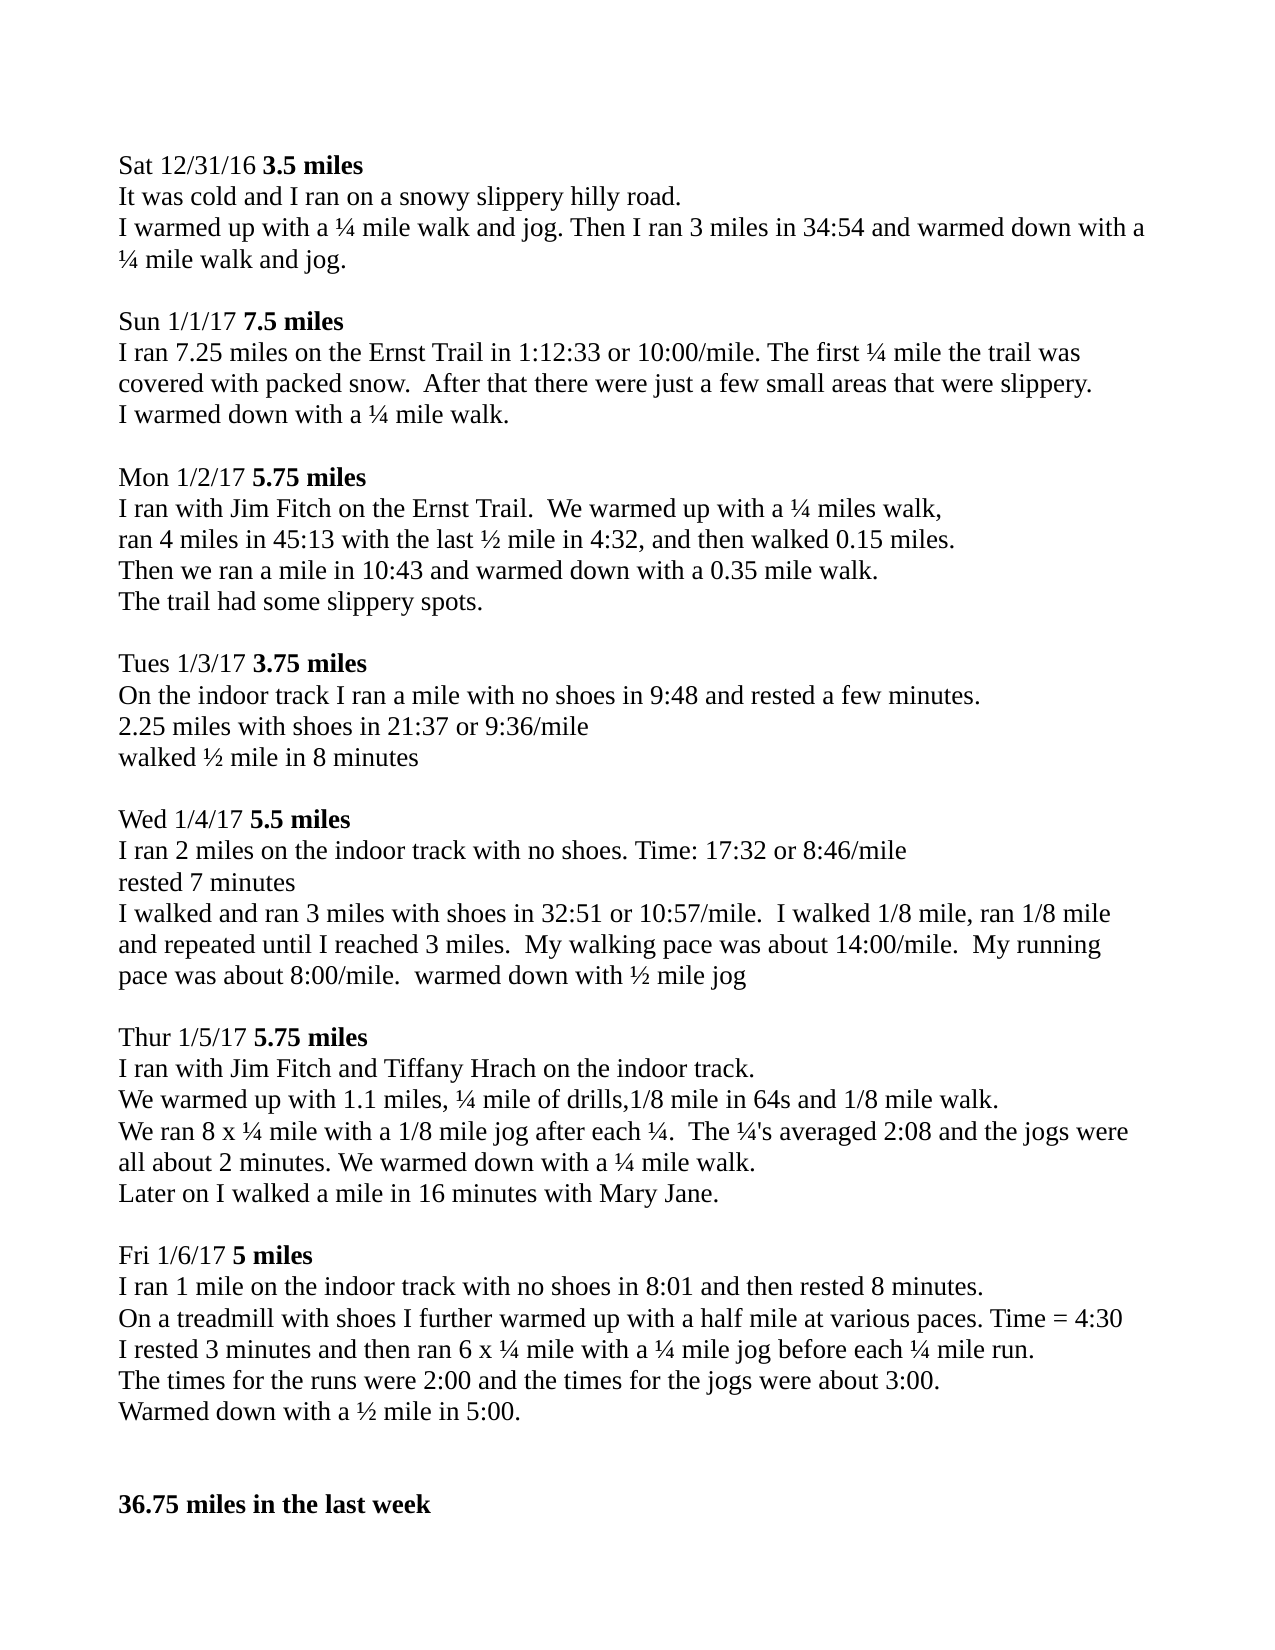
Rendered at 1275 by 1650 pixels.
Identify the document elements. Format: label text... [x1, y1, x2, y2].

text 2.25 miles with shoes in 21:37 or 9:36/mile [118, 710, 1157, 741]
text walked ½ mile in 8 minutes [118, 741, 1157, 772]
text rested 7 minutes [118, 866, 1157, 897]
text Then we ran a mile in 10:43 and warmed down with a 0.35 mile walk. [118, 554, 1157, 585]
text I warmed down with a ¼ mile walk. [118, 398, 1157, 429]
text On a treadmill with shoes I further warmed up with a half mile at various paces. Time = 4:30 [118, 1302, 1157, 1333]
text The times for the runs were 2:00 and the times for the jogs were about 3:00. [118, 1364, 1157, 1395]
text Later on I walked a mile in 16 minutes with Mary Jane. [118, 1177, 1157, 1208]
text I walked and ran 3 miles with shoes in 32:51 or 10:57/mile. I walked 1/8 mile, ran 1/8 mile and repeated until I reached 3 miles. My walking pace was about 14:00/mile. My running pace was about 8:00/mile. warmed down with ½ mile jog [118, 897, 1157, 990]
text Fri 1/6/17 5 miles [118, 1239, 1157, 1271]
text I ran with Jim Fitch on the Ernst Trail. We warmed up with a ¼ miles walk, [118, 492, 1157, 523]
text 36.75 miles in the last week [118, 1488, 1157, 1520]
text I ran 1 mile on the indoor track with no shoes in 8:01 and then rested 8 minutes. [118, 1271, 1157, 1302]
text The trail had some slippery spots. [118, 585, 1157, 616]
text Wed 1/4/17 5.5 miles [118, 803, 1157, 834]
text Warmed down with a ½ mile in 5:00. [118, 1395, 1157, 1426]
text Thur 1/5/17 5.75 miles [118, 1021, 1157, 1052]
text I ran 7.25 miles on the Ernst Trail in 1:12:33 or 10:00/mile. The first ¼ mile the trail was covered with packed snow. After that there were just a few small areas that were slippery. [118, 336, 1157, 398]
text Tues 1/3/17 3.75 miles [118, 648, 1157, 679]
text I rested 3 minutes and then ran 6 x ¼ mile with a ¼ mile jog before each ¼ mile run. [118, 1333, 1157, 1364]
text I ran 2 miles on the indoor track with no shoes. Time: 17:32 or 8:46/mile [118, 834, 1157, 866]
text Sat 12/31/16 3.5 miles [118, 149, 1157, 180]
text On the indoor track I ran a mile with no shoes in 9:48 and rested a few minutes. [118, 679, 1157, 710]
text ran 4 miles in 45:13 with the last ½ mile in 4:32, and then walked 0.15 miles. [118, 523, 1157, 554]
text I ran with Jim Fitch and Tiffany Hrach on the indoor track. [118, 1052, 1157, 1084]
text It was cold and I ran on a snowy slippery hilly road. [118, 180, 1157, 212]
text Sun 1/1/17 7.5 miles [118, 305, 1157, 336]
text I warmed up with a ¼ mile walk and jog. Then I ran 3 miles in 34:54 and warmed down with a ¼ mile walk and jog. [118, 212, 1157, 274]
text We ran 8 x ¼ mile with a 1/8 mile jog after each ¼. The ¼'s averaged 2:08 and the jogs were all about 2 minutes. We warmed down with a ¼ mile walk. [118, 1115, 1157, 1177]
text Mon 1/2/17 5.75 miles [118, 461, 1157, 492]
text We warmed up with 1.1 miles, ¼ mile of drills,1/8 mile in 64s and 1/8 mile walk. [118, 1084, 1157, 1115]
